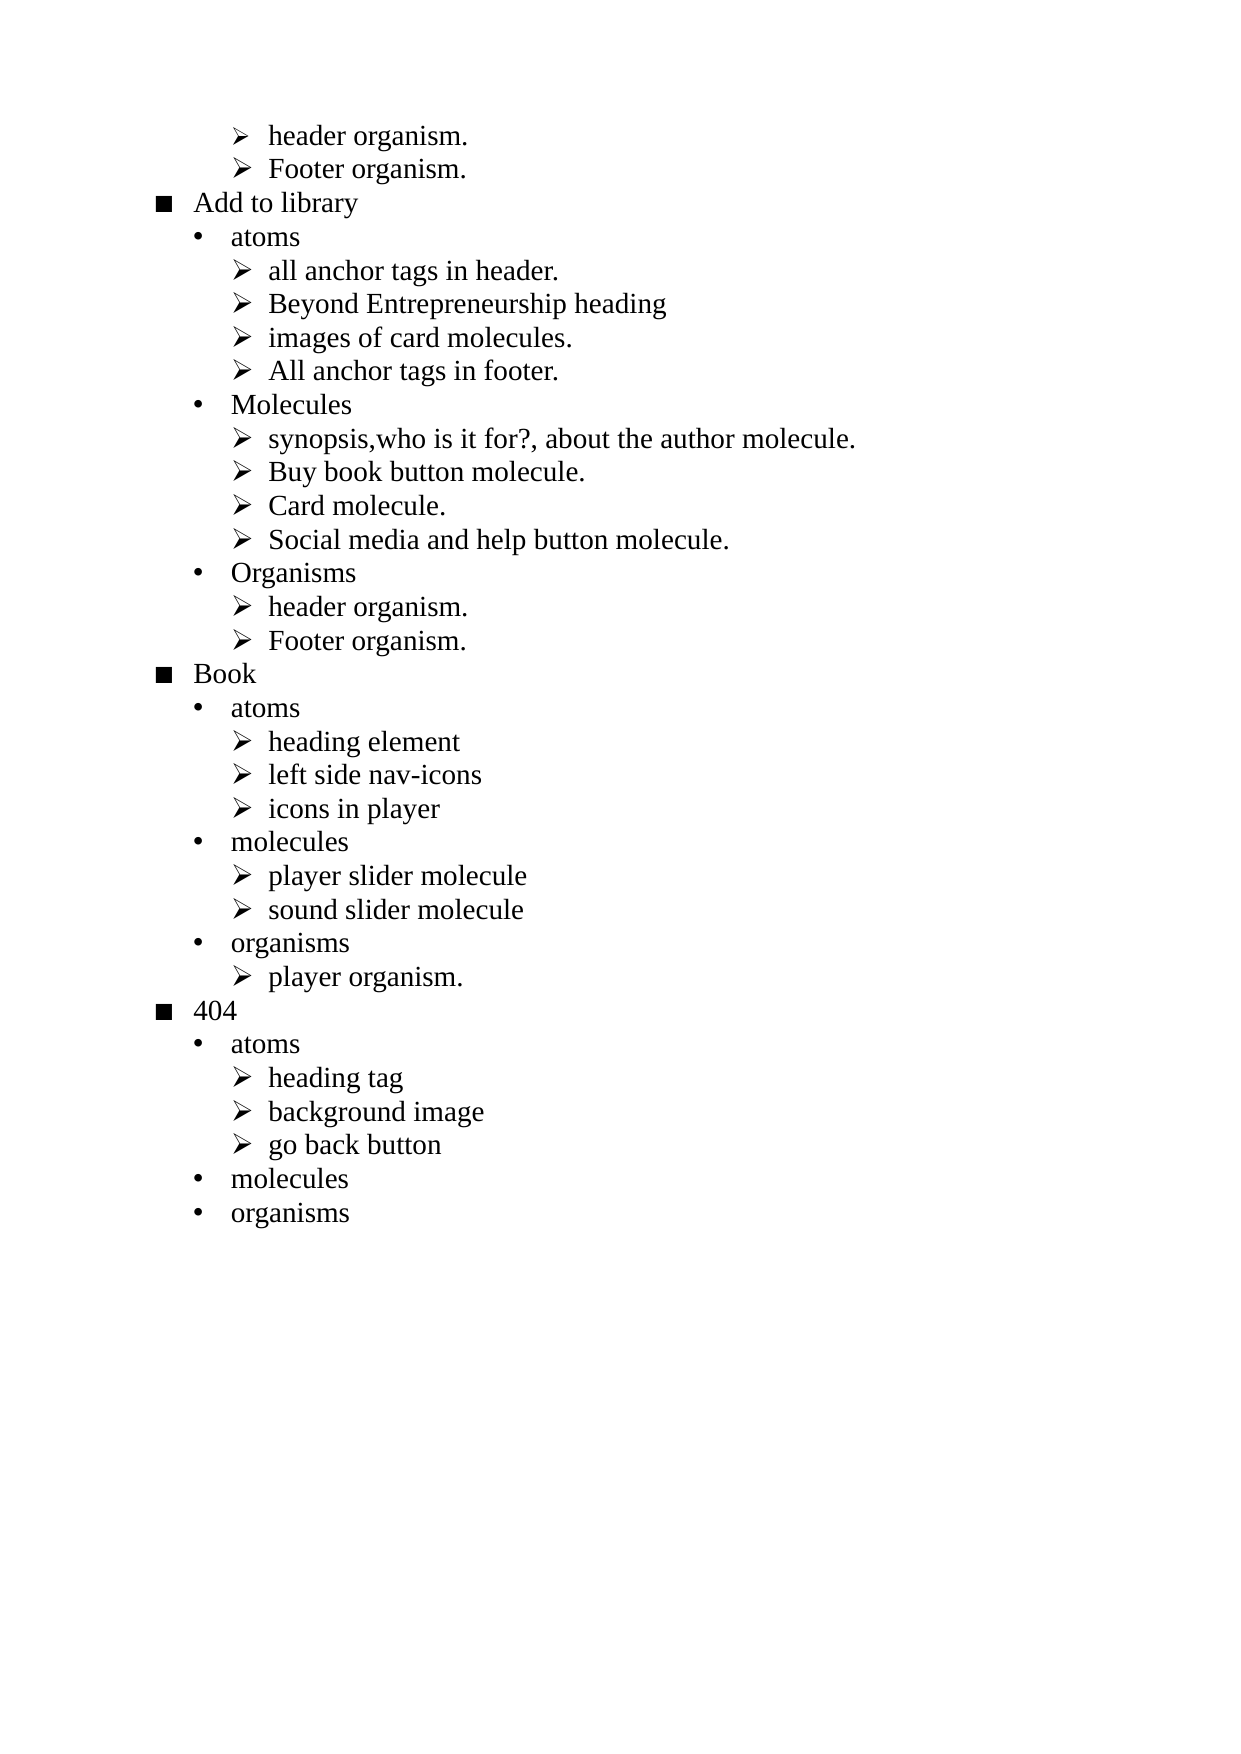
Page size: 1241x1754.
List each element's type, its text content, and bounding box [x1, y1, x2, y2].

list 404 [156, 993, 1122, 1026]
list Beyond Entrepreneurship heading [231, 286, 1122, 320]
list go back button [231, 1127, 1122, 1161]
list left side nav-icons [231, 757, 1122, 791]
list header organism. [231, 589, 1122, 623]
list organisms [193, 926, 1122, 959]
list atoms [193, 1026, 1122, 1060]
list Card molecule. [231, 488, 1122, 522]
list organisms [193, 1195, 1122, 1228]
list Footer organism. [231, 152, 1122, 185]
list atoms [193, 219, 1122, 253]
list molecules [193, 824, 1122, 858]
list Organisms [193, 555, 1122, 589]
list heading element [231, 724, 1122, 757]
list Footer organism. [231, 623, 1122, 656]
list heading tag [231, 1060, 1122, 1094]
list atoms [193, 690, 1122, 724]
list icons in player [231, 791, 1122, 824]
list Add to library [156, 185, 1122, 219]
list Book [156, 656, 1122, 690]
list All anchor tags in footer. [231, 353, 1122, 387]
list sound slider molecule [231, 892, 1122, 926]
list Social media and help button molecule. [231, 522, 1122, 555]
list player organism. [231, 959, 1122, 993]
list images of card molecules. [231, 320, 1122, 353]
list Buy book button molecule. [231, 454, 1122, 488]
list background image [231, 1094, 1122, 1127]
list Molecules [193, 387, 1122, 421]
list header organism. [231, 118, 1122, 152]
list synopsis,who is it for?, about the author molecule. [231, 421, 1122, 454]
list molecules [193, 1161, 1122, 1195]
list all anchor tags in header. [231, 253, 1122, 286]
list player slider molecule [231, 858, 1122, 892]
